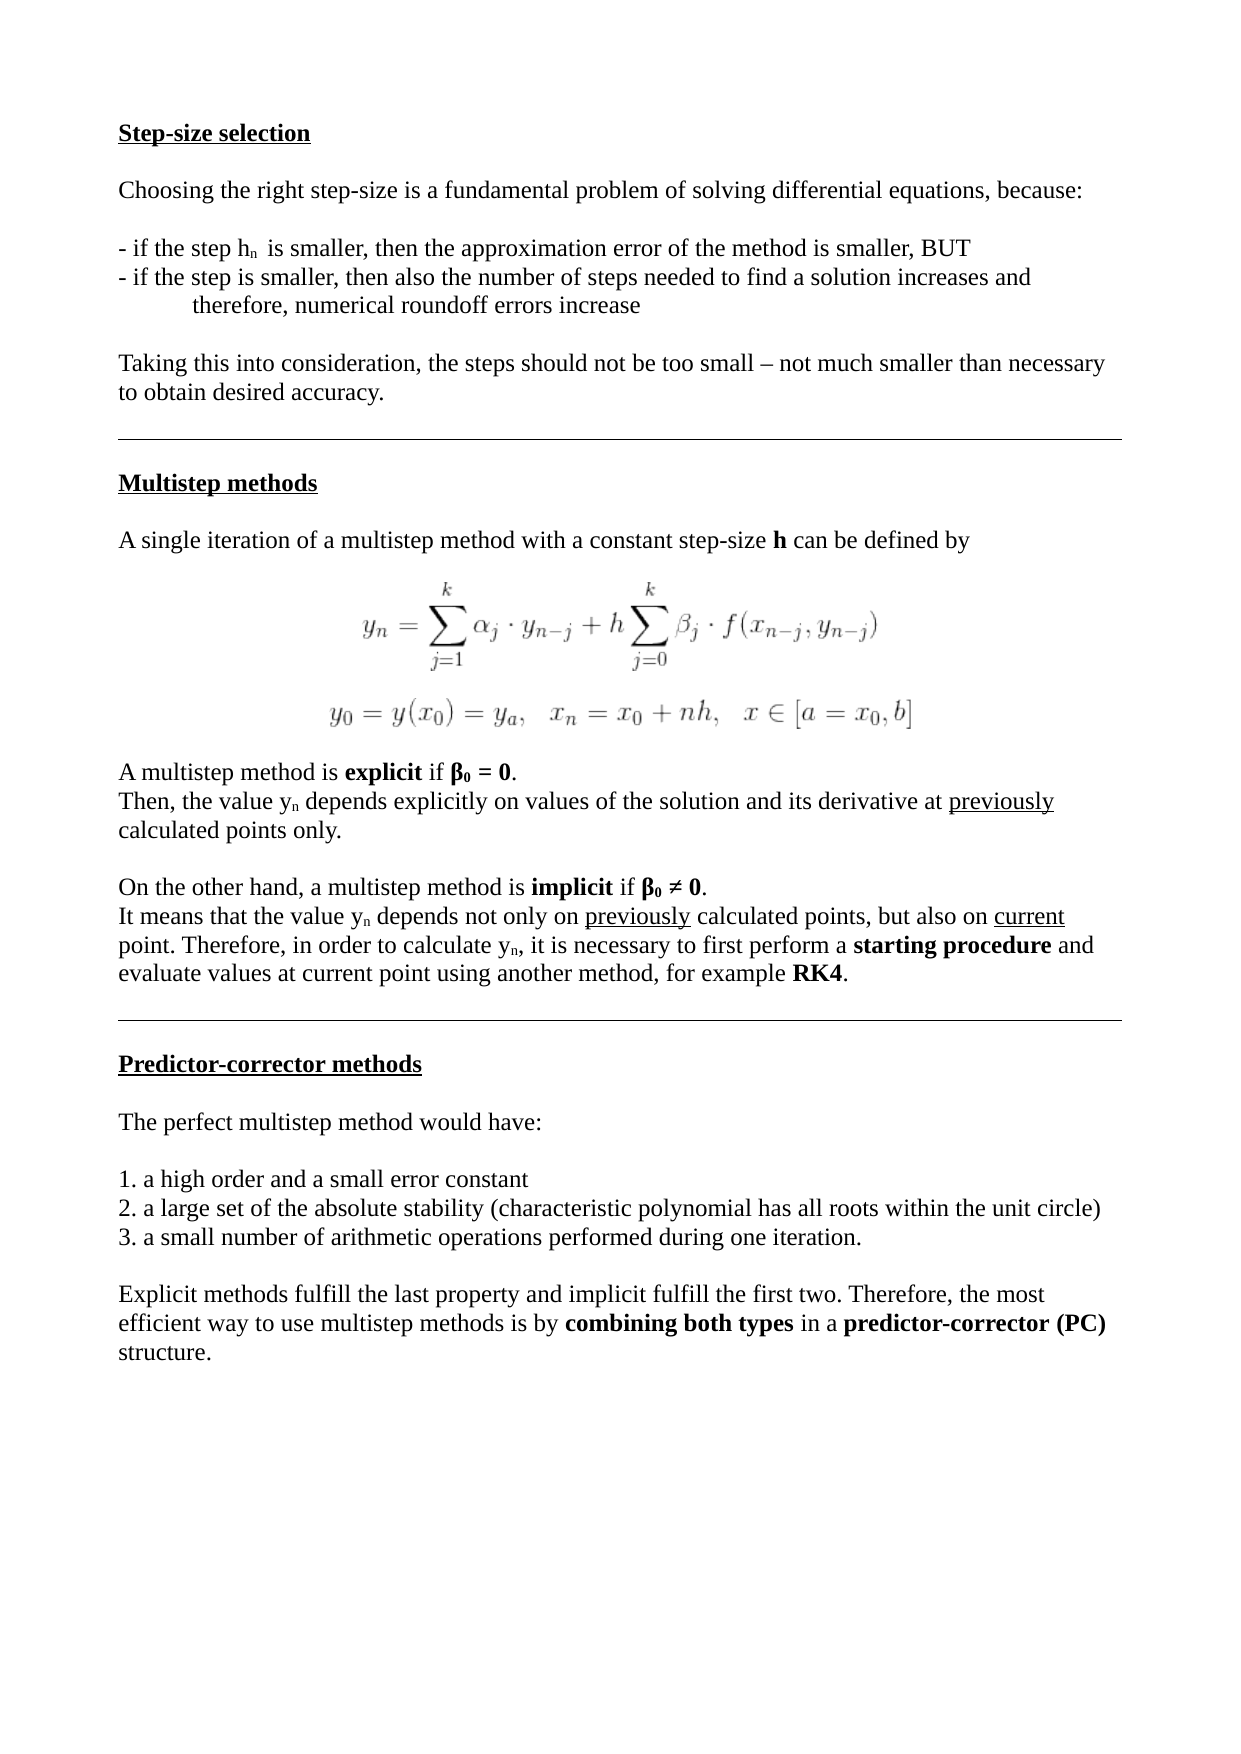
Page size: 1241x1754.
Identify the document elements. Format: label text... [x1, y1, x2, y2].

text Taking this into consideration, the steps should not be too small – not much smaller than necessary to obtain desired accuracy. [118, 348, 1122, 406]
text Multistep methods [118, 468, 1122, 496]
text - if the step hn is smaller, then the approximation error of the method is smaller, BUT [118, 233, 1122, 262]
text 2. a large set of the absolute stability (characteristic polynomial has all roots within the unit circle) [118, 1193, 1122, 1222]
text Explicit methods fulfill the last property and implicit fulfill the first two. Therefore, the most efficient way to use multistep methods is by combining both types in a predictor-corrector (PC) structure. [118, 1279, 1122, 1366]
text A multistep method is explicit if β0 = 0. [118, 757, 1122, 786]
picture [329, 698, 911, 729]
text 1. a high order and a small error constant [118, 1164, 1122, 1193]
text - if the step is smaller, then also the number of steps needed to find a solution increases and therefore, numerical roundoff errors increase [118, 262, 1122, 319]
text Choosing the right step-size is a fundamental problem of solving differential equations, because: [118, 176, 1122, 204]
text 3. a small number of arithmetic operations performed during one iteration. [118, 1222, 1122, 1251]
text Step-size selection [118, 118, 1122, 147]
text The perfect multistep method would have: [118, 1107, 1122, 1136]
text Then, the value yn depends explicitly on values of the solution and its derivative at previously calculated points only. [118, 786, 1122, 843]
text On the other hand, a multistep method is implicit if β0 ≠ 0. [118, 872, 1122, 901]
picture [362, 582, 878, 671]
text Predictor-corrector methods [118, 1049, 1122, 1078]
text A single iteration of a multistep method with a constant step-size h can be defined by [118, 525, 1122, 554]
text It means that the value yn depends not only on previously calculated points, but also on current point. Therefore, in order to calculate yn, it is necessary to first perform a starting procedure and evaluate values at current point using another method, for example RK4. [118, 901, 1122, 987]
